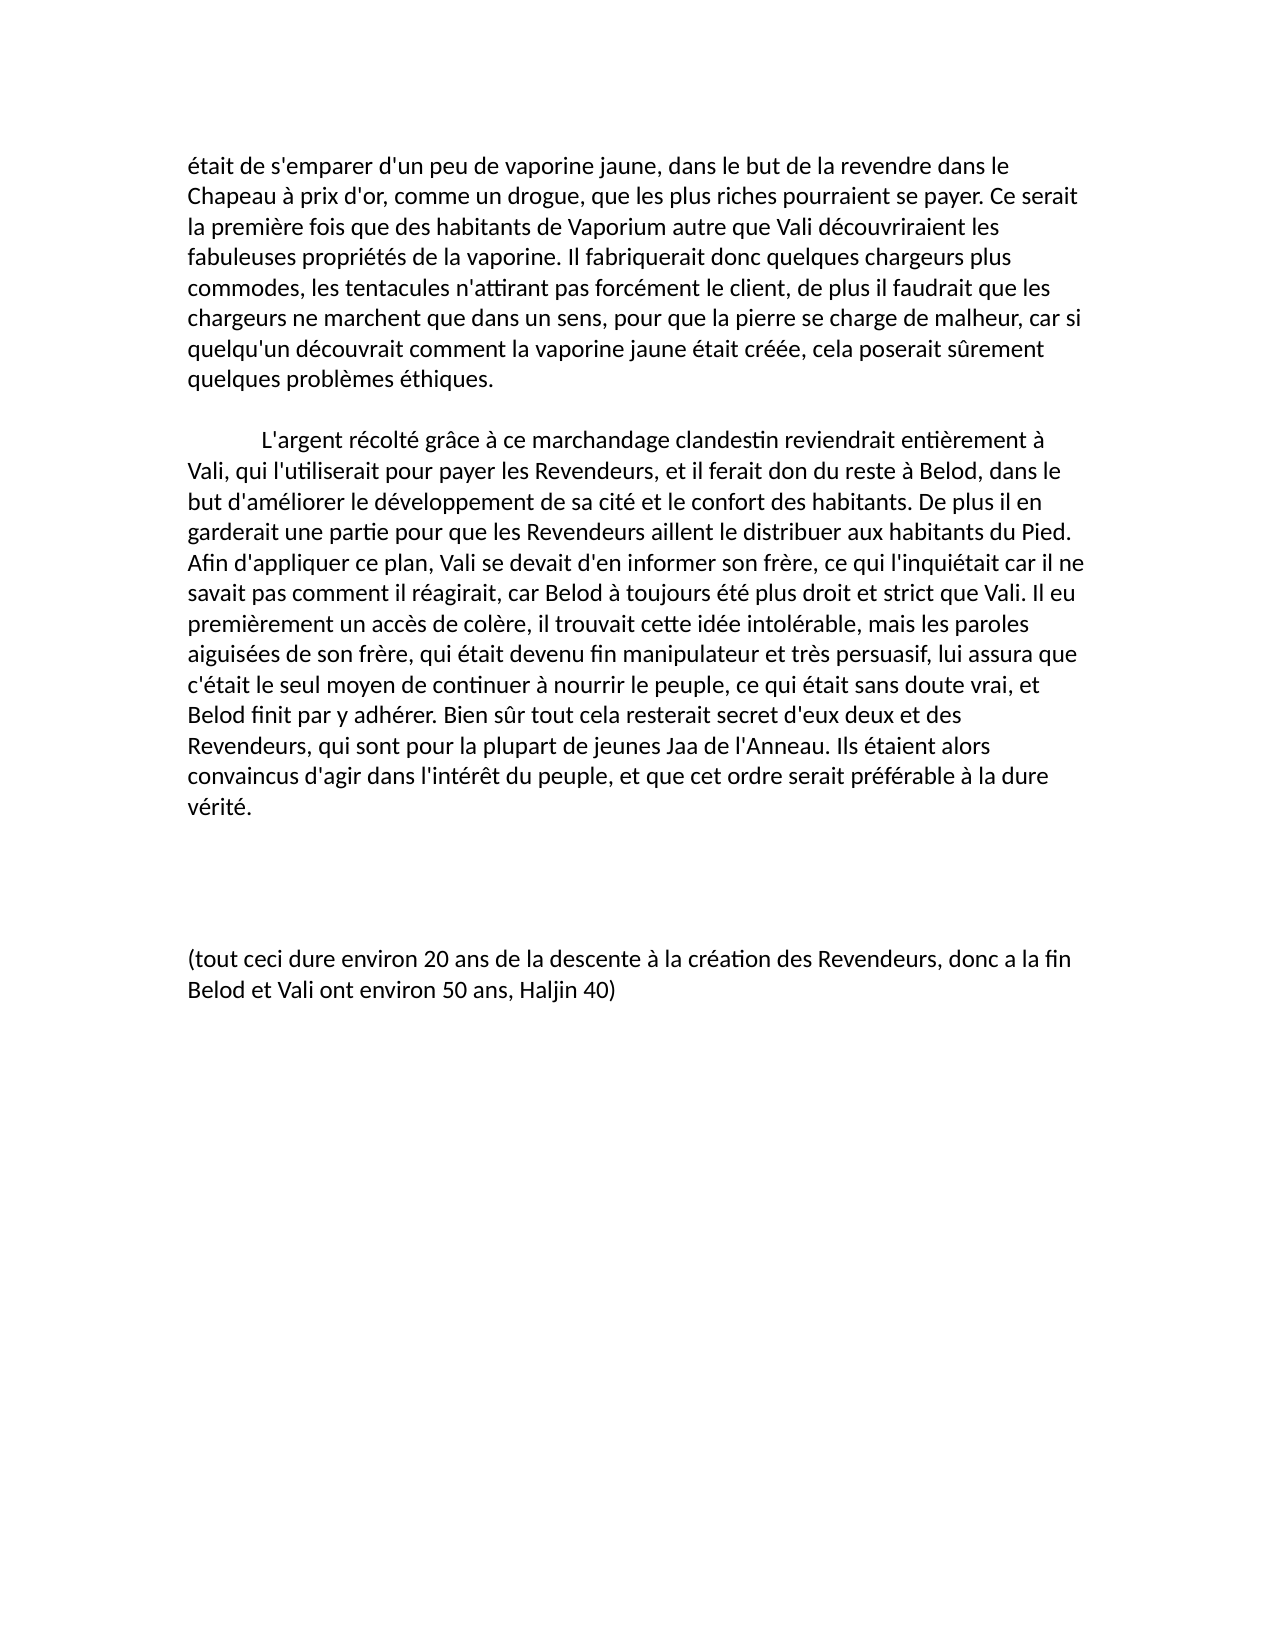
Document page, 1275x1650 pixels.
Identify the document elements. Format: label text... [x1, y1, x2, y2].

text était de s'emparer d'un peu de vaporine jaune, dans le but de la revendre dans le Chapeau à prix d'or, comme un drogue, que les plus riches pourraient se payer. Ce serait la première fois que des habitants de Vaporium autre que Vali découvriraient les fabuleuses propriétés de la vaporine. Il fabriquerait donc quelques chargeurs plus commodes, les tentacules n'attirant pas forcément le client, de plus il faudrait que les chargeurs ne marchent que dans un sens, pour que la pierre se charge de malheur, car si quelqu'un découvrait comment la vaporine jaune était créée, cela poserait sûrement quelques problèmes éthiques. [187, 150, 1087, 394]
text (tout ceci dure environ 20 ans de la descente à la création des Revendeurs, donc a la fin Belod et Vali ont environ 50 ans, Haljin 40) [187, 943, 1087, 1004]
text L'argent récolté grâce à ce marchandage clandestin reviendrait entièrement à Vali, qui l'utiliserait pour payer les Revendeurs, et il ferait don du reste à Belod, dans le but d'améliorer le développement de sa cité et le confort des habitants. De plus il en garderait une partie pour que les Revendeurs aillent le distribuer aux habitants du Pied. Afin d'appliquer ce plan, Vali se devait d'en informer son frère, ce qui l'inquiétait car il ne savait pas comment il réagirait, car Belod à toujours été plus droit et strict que Vali. Il eu premièrement un accès de colère, il trouvait cette idée intolérable, mais les paroles aiguisées de son frère, qui était devenu fin manipulateur et très persuasif, lui assura que c'était le seul moyen de continuer à nourrir le peuple, ce qui était sans doute vrai, et Belod finit par y adhérer. Bien sûr tout cela resterait secret d'eux deux et des Revendeurs, qui sont pour la plupart de jeunes Jaa de l'Anneau. Ils étaient alors convaincus d'agir dans l'intérêt du peuple, et que cet ordre serait préférable à la dure vérité. [187, 425, 1087, 821]
